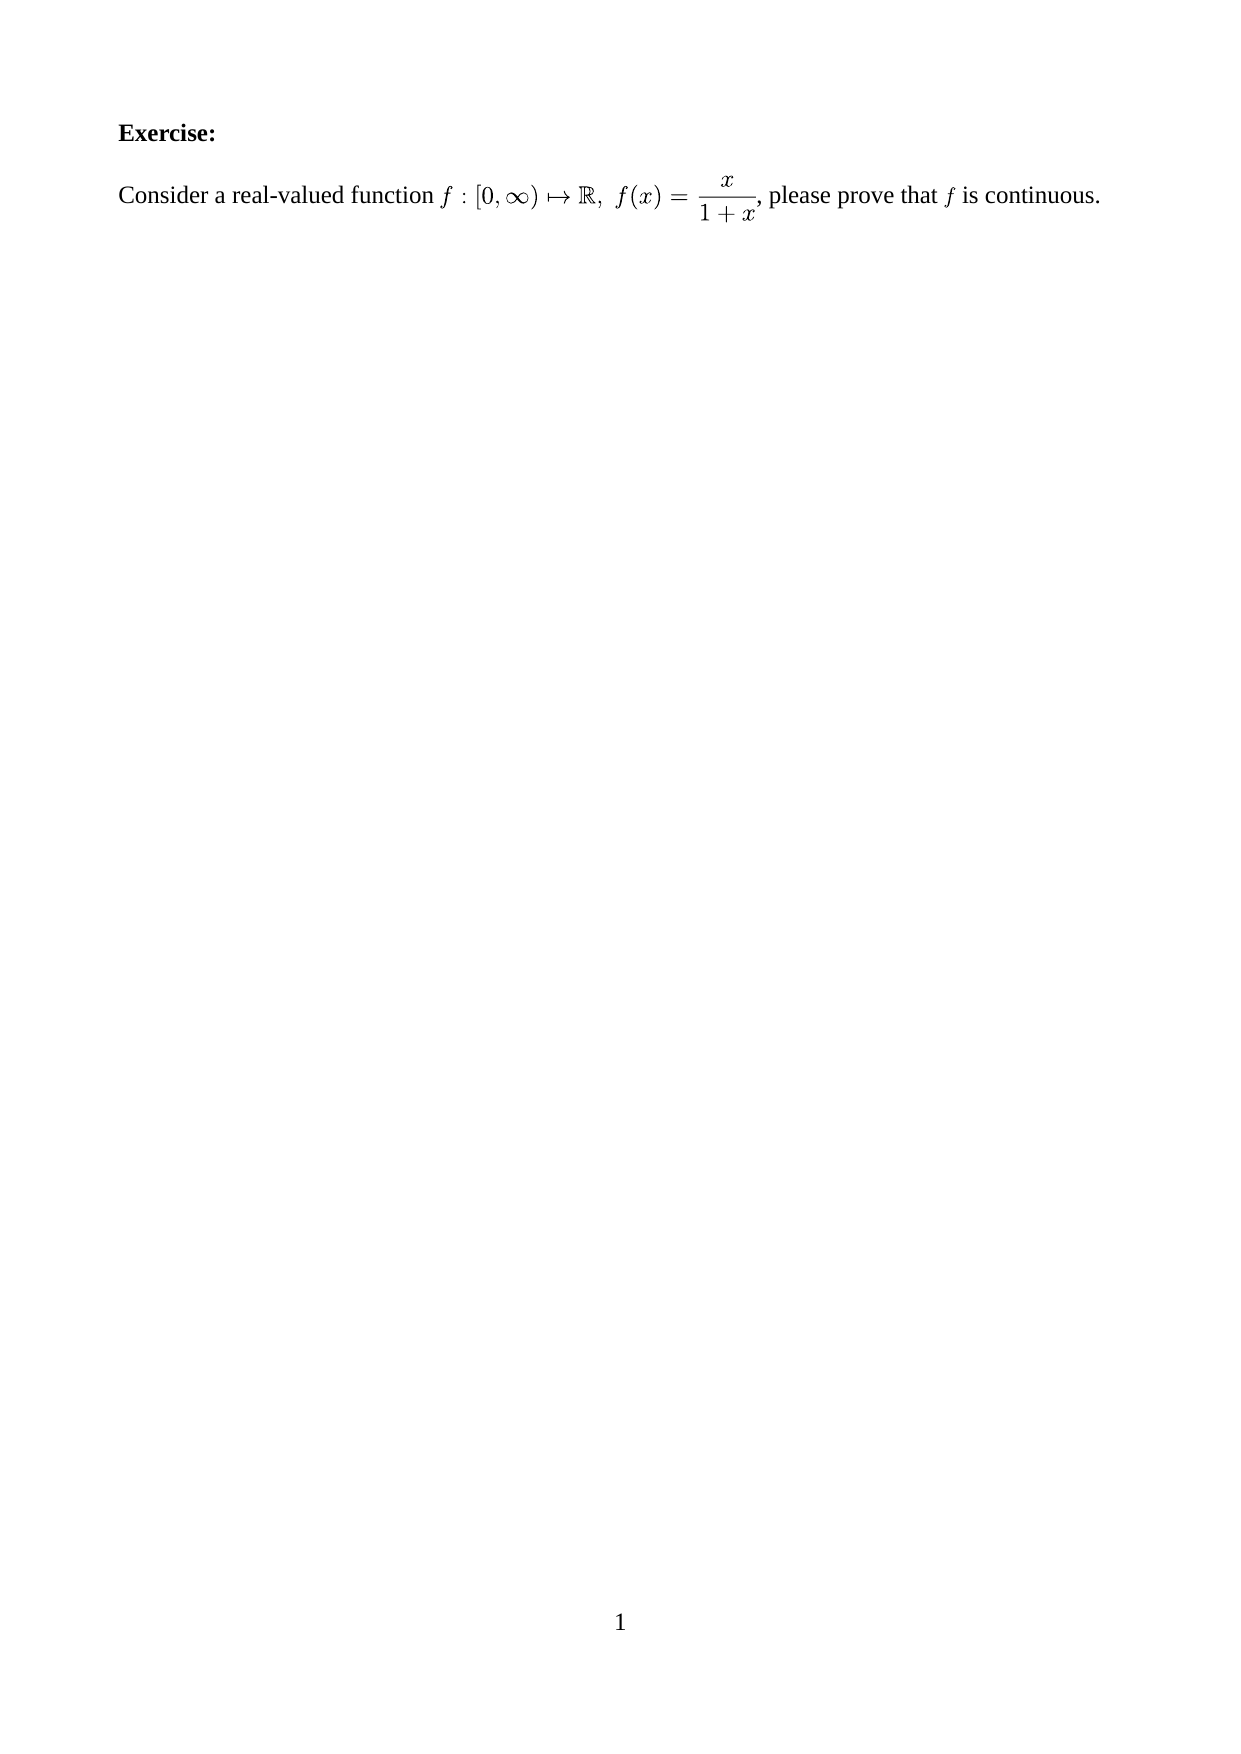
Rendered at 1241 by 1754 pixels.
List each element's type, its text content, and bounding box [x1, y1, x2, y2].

text , please prove that is continuous. [727, 176, 1122, 223]
text Consider a real-valued function [118, 176, 726, 223]
text Exercise: [118, 118, 1122, 147]
